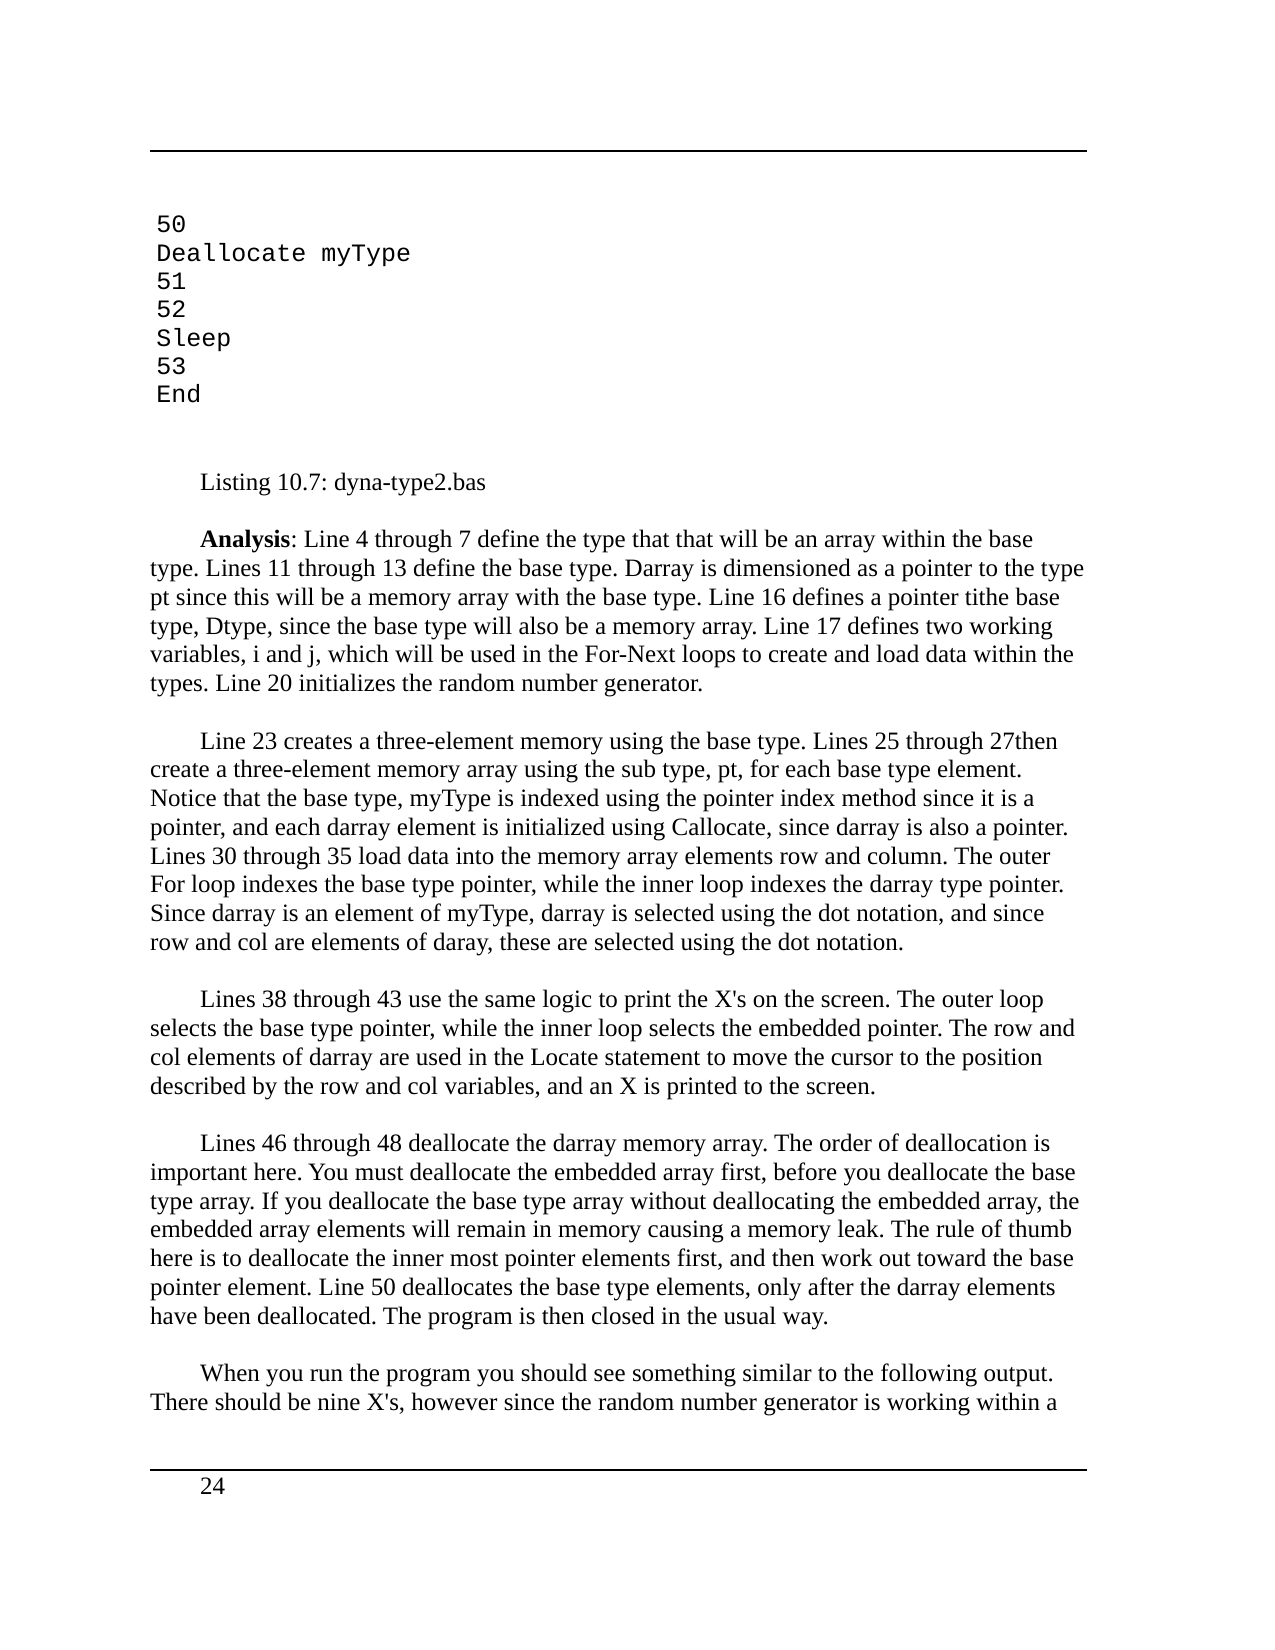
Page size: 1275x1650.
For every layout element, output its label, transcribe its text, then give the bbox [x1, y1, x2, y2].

text Sleep [150, 325, 1087, 354]
text Analysis: Line 4 through 7 define the type that that will be an array within the base type. Lines 11 through 13 define the base type. Darray is dimensioned as a pointer to the type pt since this will be a memory array with the base type. Line 16 defines a pointer tithe base type, Dtype, since the base type will also be a memory array. Line 17 defines two working variables, i and j, which will be used in the For-Next loops to create and load data within the types. Line 20 initializes the random number generator. [150, 524, 1087, 697]
text 51 [150, 269, 1087, 297]
text 50 [150, 212, 1087, 240]
text When you run the program you should see something similar to the following output. There should be nine X's, however since the random number generator is working within a [150, 1358, 1087, 1416]
text Line 23 creates a three-element memory using the base type. Lines 25 through 27then create a three-element memory array using the sub type, pt, for each base type element. Notice that the base type, myType is indexed using the pointer index method since it is a pointer, and each darray element is initialized using Callocate, since darray is also a pointer. Lines 30 through 35 load data into the memory array elements row and column. The outer For loop indexes the base type pointer, while the inner loop indexes the darray type pointer. Since darray is an element of myType, darray is selected using the dot notation, and since row and col are elements of daray, these are selected using the dot notation. [150, 726, 1087, 956]
text End [150, 382, 1087, 410]
text 53 [150, 354, 1087, 382]
text Listing 10.7: dyna-type2.bas [150, 467, 1087, 496]
text Lines 38 through 43 use the same logic to print the X's on the screen. The outer loop selects the base type pointer, while the inner loop selects the embedded pointer. The row and col elements of darray are used in the Locate statement to move the cursor to the position described by the row and col variables, and an X is printed to the screen. [150, 984, 1087, 1099]
text 52 [150, 297, 1087, 325]
text Deallocate myType [150, 240, 1087, 269]
text Lines 46 through 48 deallocate the darray memory array. The order of deallocation is important here. You must deallocate the embedded array first, before you deallocate the base type array. If you deallocate the base type array without deallocating the embedded array, the embedded array elements will remain in memory causing a memory leak. The rule of thumb here is to deallocate the inner most pointer elements first, and then work out toward the base pointer element. Line 50 deallocates the base type elements, only after the darray elements have been deallocated. The program is then closed in the usual way. [150, 1128, 1087, 1329]
